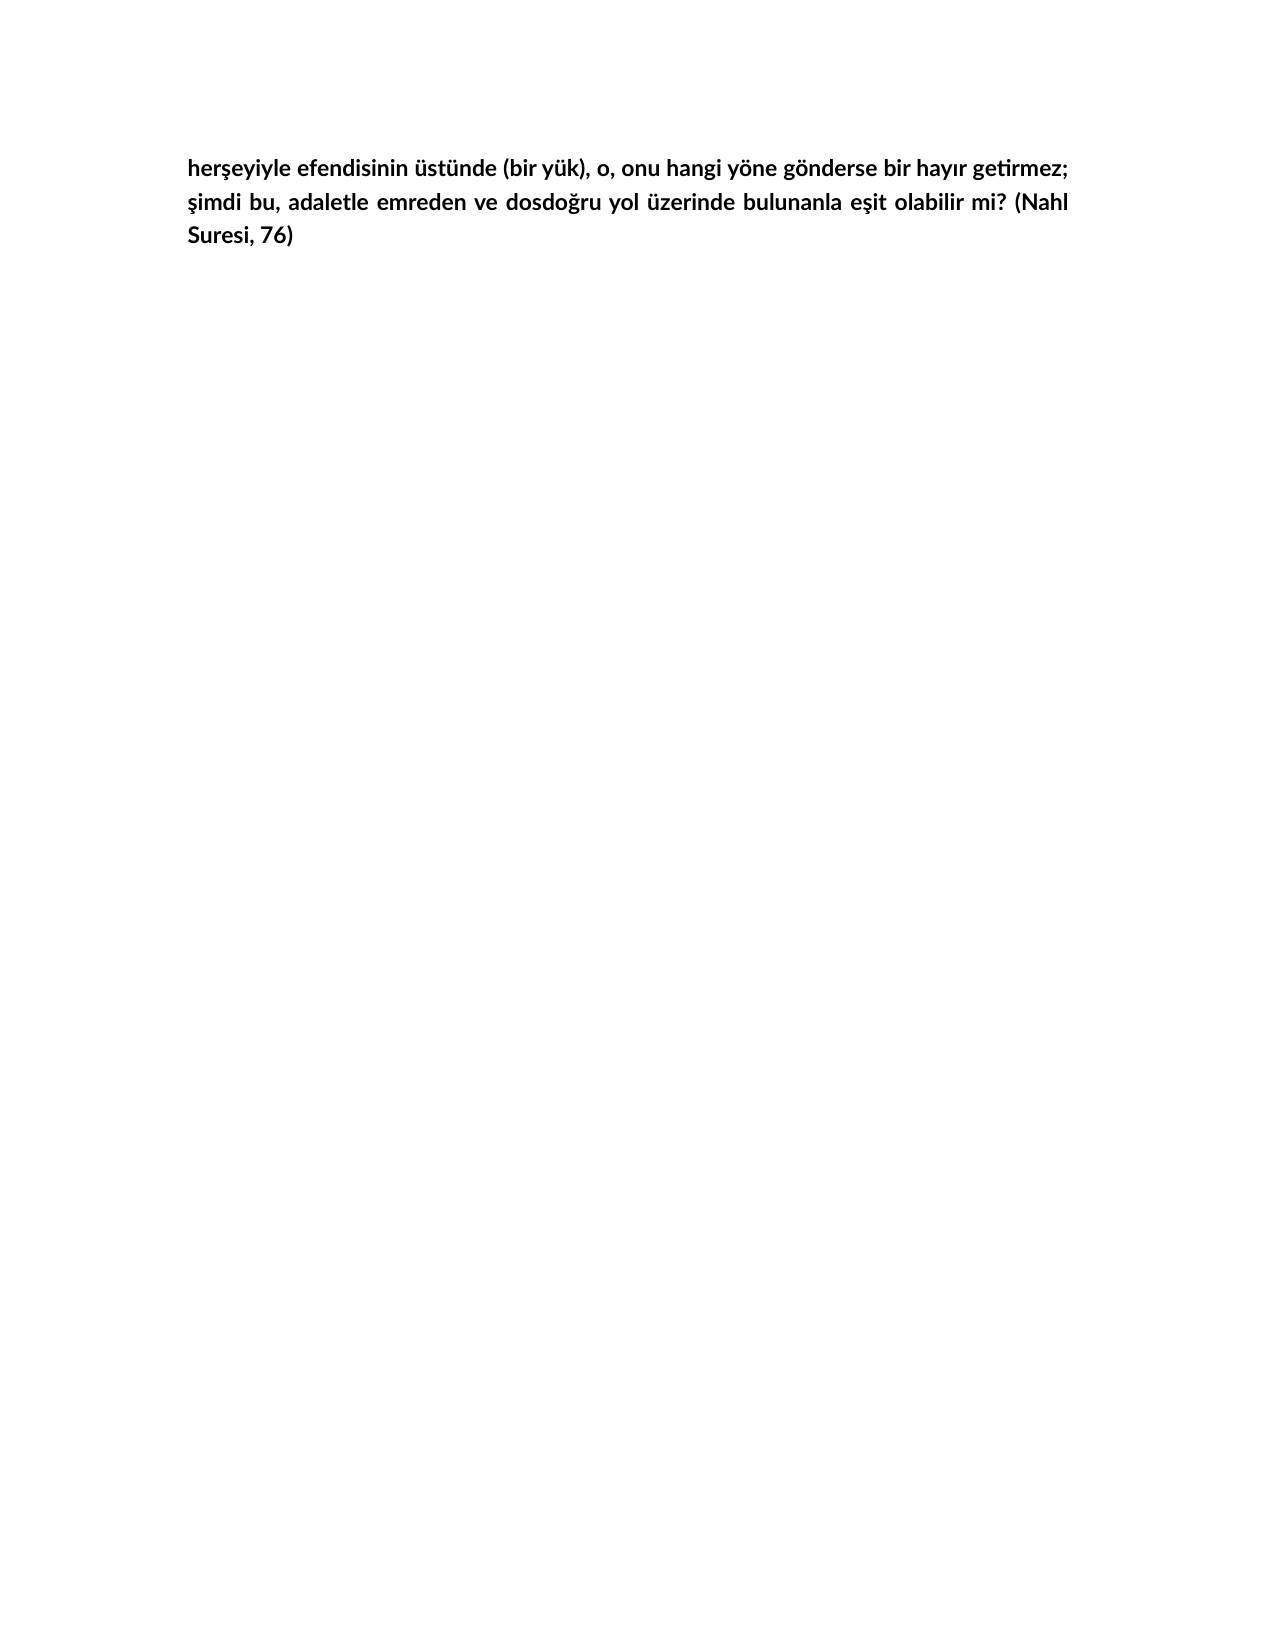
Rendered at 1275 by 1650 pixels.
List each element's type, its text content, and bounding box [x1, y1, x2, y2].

text herşeyiyle efendisinin üstünde (bir yük), o, onu hangi yöne gönderse bir hayır getirmez; şimdi bu, adaletle emreden ve dosdoğru yol üzerinde bulunanla eşit olabilir mi? (Nahl Suresi, 76) [187, 150, 1070, 250]
